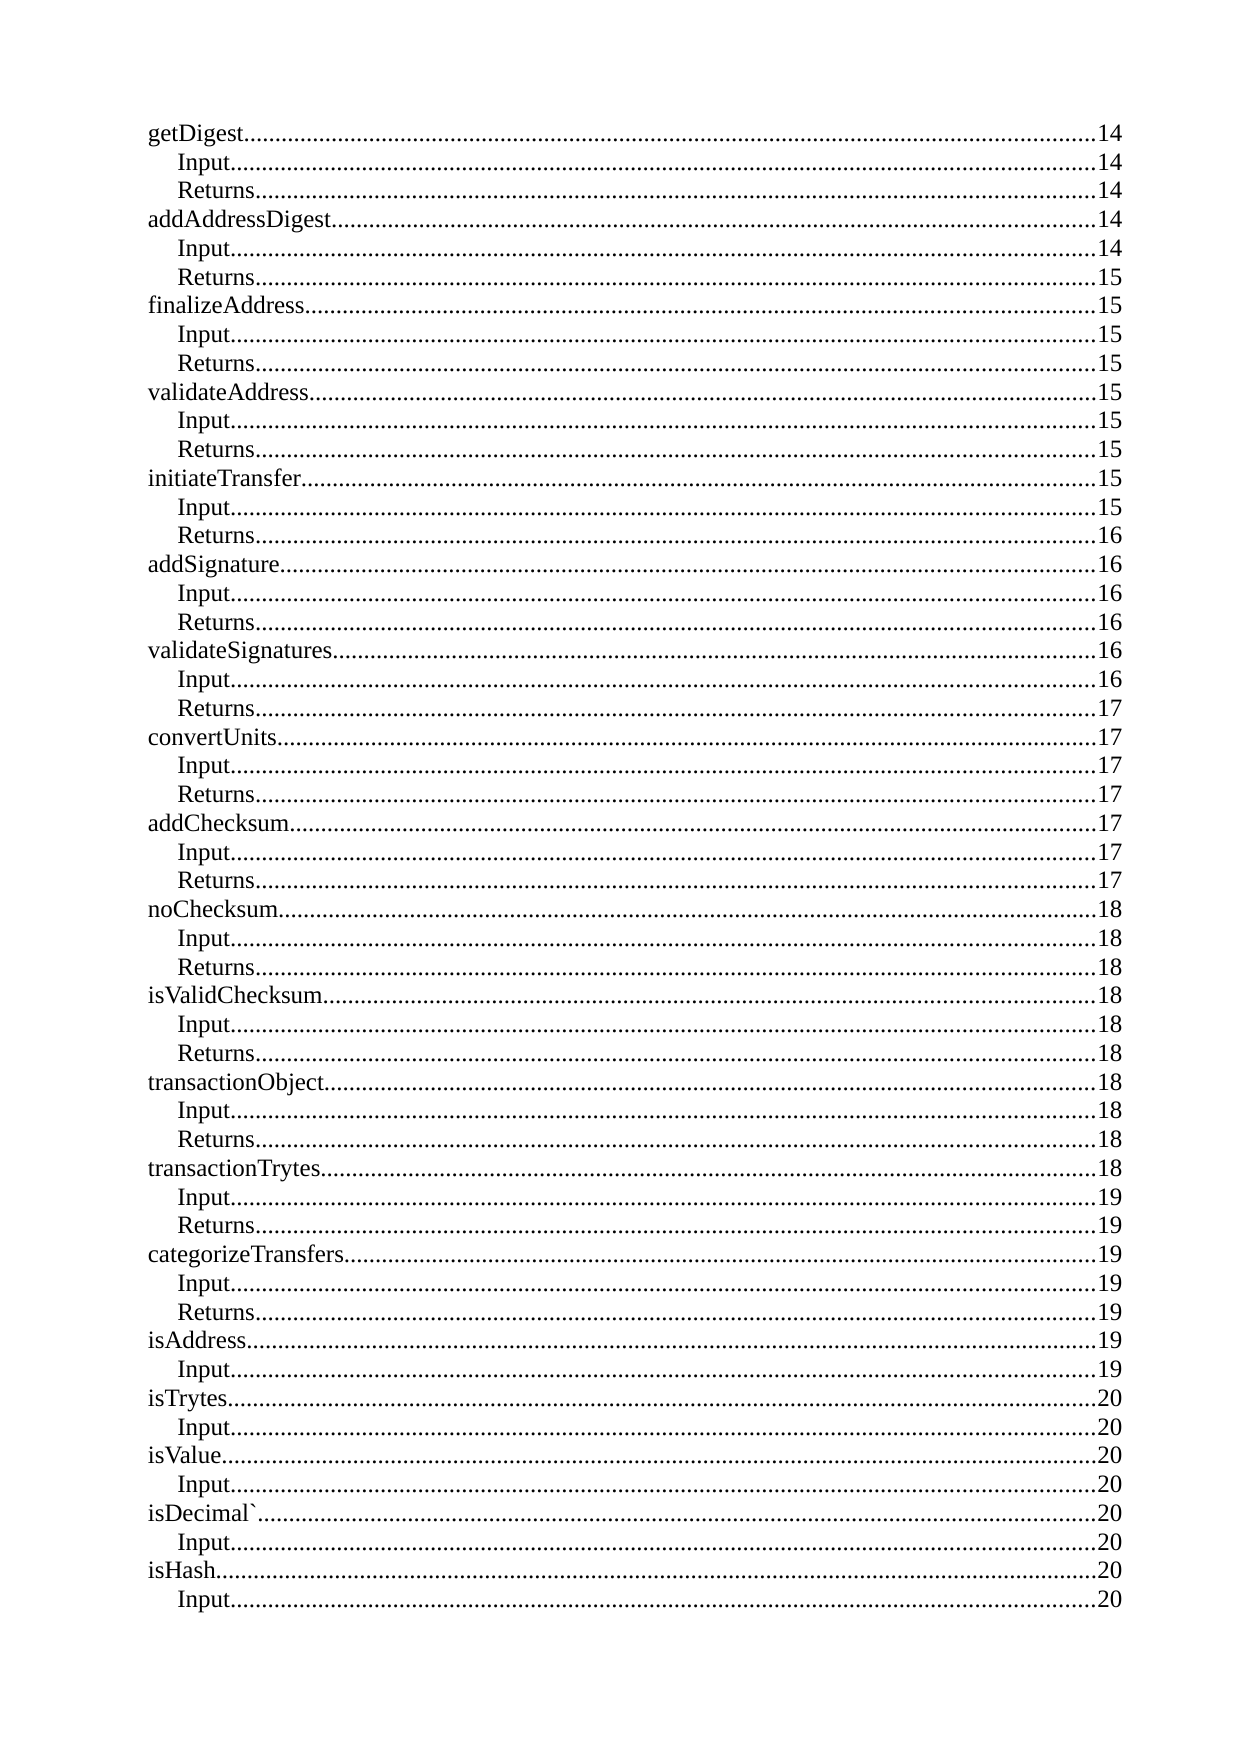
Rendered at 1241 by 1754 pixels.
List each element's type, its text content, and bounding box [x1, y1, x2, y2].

text Input 18 [177, 1009, 1122, 1038]
text Returns 16 [177, 521, 1122, 549]
text Input 15 [177, 492, 1122, 521]
text isHash 20 [148, 1556, 1122, 1584]
text Returns 16 [177, 607, 1122, 636]
text Returns 17 [177, 866, 1122, 894]
text Returns 18 [177, 952, 1122, 981]
text Input 14 [177, 233, 1122, 262]
text Input 20 [177, 1412, 1122, 1441]
text Returns 18 [177, 1038, 1122, 1067]
text isValue 20 [148, 1441, 1122, 1469]
text Input 15 [177, 406, 1122, 434]
text getDigest 14 [148, 118, 1122, 147]
text convertUnits 17 [148, 722, 1122, 751]
text Input 15 [177, 319, 1122, 348]
text transactionObject 18 [148, 1067, 1122, 1096]
text Returns 14 [177, 176, 1122, 204]
text Returns 15 [177, 348, 1122, 377]
text Input 19 [177, 1354, 1122, 1383]
text Returns 15 [177, 434, 1122, 463]
text Input 18 [177, 1096, 1122, 1124]
text Input 20 [177, 1527, 1122, 1556]
text Input 17 [177, 751, 1122, 779]
text Returns 19 [177, 1297, 1122, 1326]
text isTrytes 20 [148, 1383, 1122, 1412]
text Returns 17 [177, 693, 1122, 722]
text Input 17 [177, 837, 1122, 866]
text Input 19 [177, 1268, 1122, 1297]
text initiateTransfer 15 [148, 463, 1122, 492]
text validateSignatures 16 [148, 636, 1122, 664]
text isDecimal` 20 [148, 1498, 1122, 1527]
text Input 20 [177, 1584, 1122, 1613]
text Returns 15 [177, 262, 1122, 291]
text isAddress 19 [148, 1326, 1122, 1354]
text addChecksum 17 [148, 808, 1122, 837]
text Input 14 [177, 147, 1122, 176]
text addSignature 16 [148, 549, 1122, 578]
text Input 20 [177, 1469, 1122, 1498]
text Input 16 [177, 578, 1122, 607]
text addAddressDigest 14 [148, 204, 1122, 233]
text Returns 19 [177, 1211, 1122, 1239]
text Returns 18 [177, 1124, 1122, 1153]
text validateAddress 15 [148, 377, 1122, 406]
text categorizeTransfers 19 [148, 1239, 1122, 1268]
text Input 19 [177, 1182, 1122, 1211]
text transactionTrytes 18 [148, 1153, 1122, 1182]
text Input 16 [177, 664, 1122, 693]
text Returns 17 [177, 779, 1122, 808]
text noChecksum 18 [148, 894, 1122, 923]
text Input 18 [177, 923, 1122, 952]
text finalizeAddress 15 [148, 291, 1122, 319]
text isValidChecksum 18 [148, 981, 1122, 1009]
